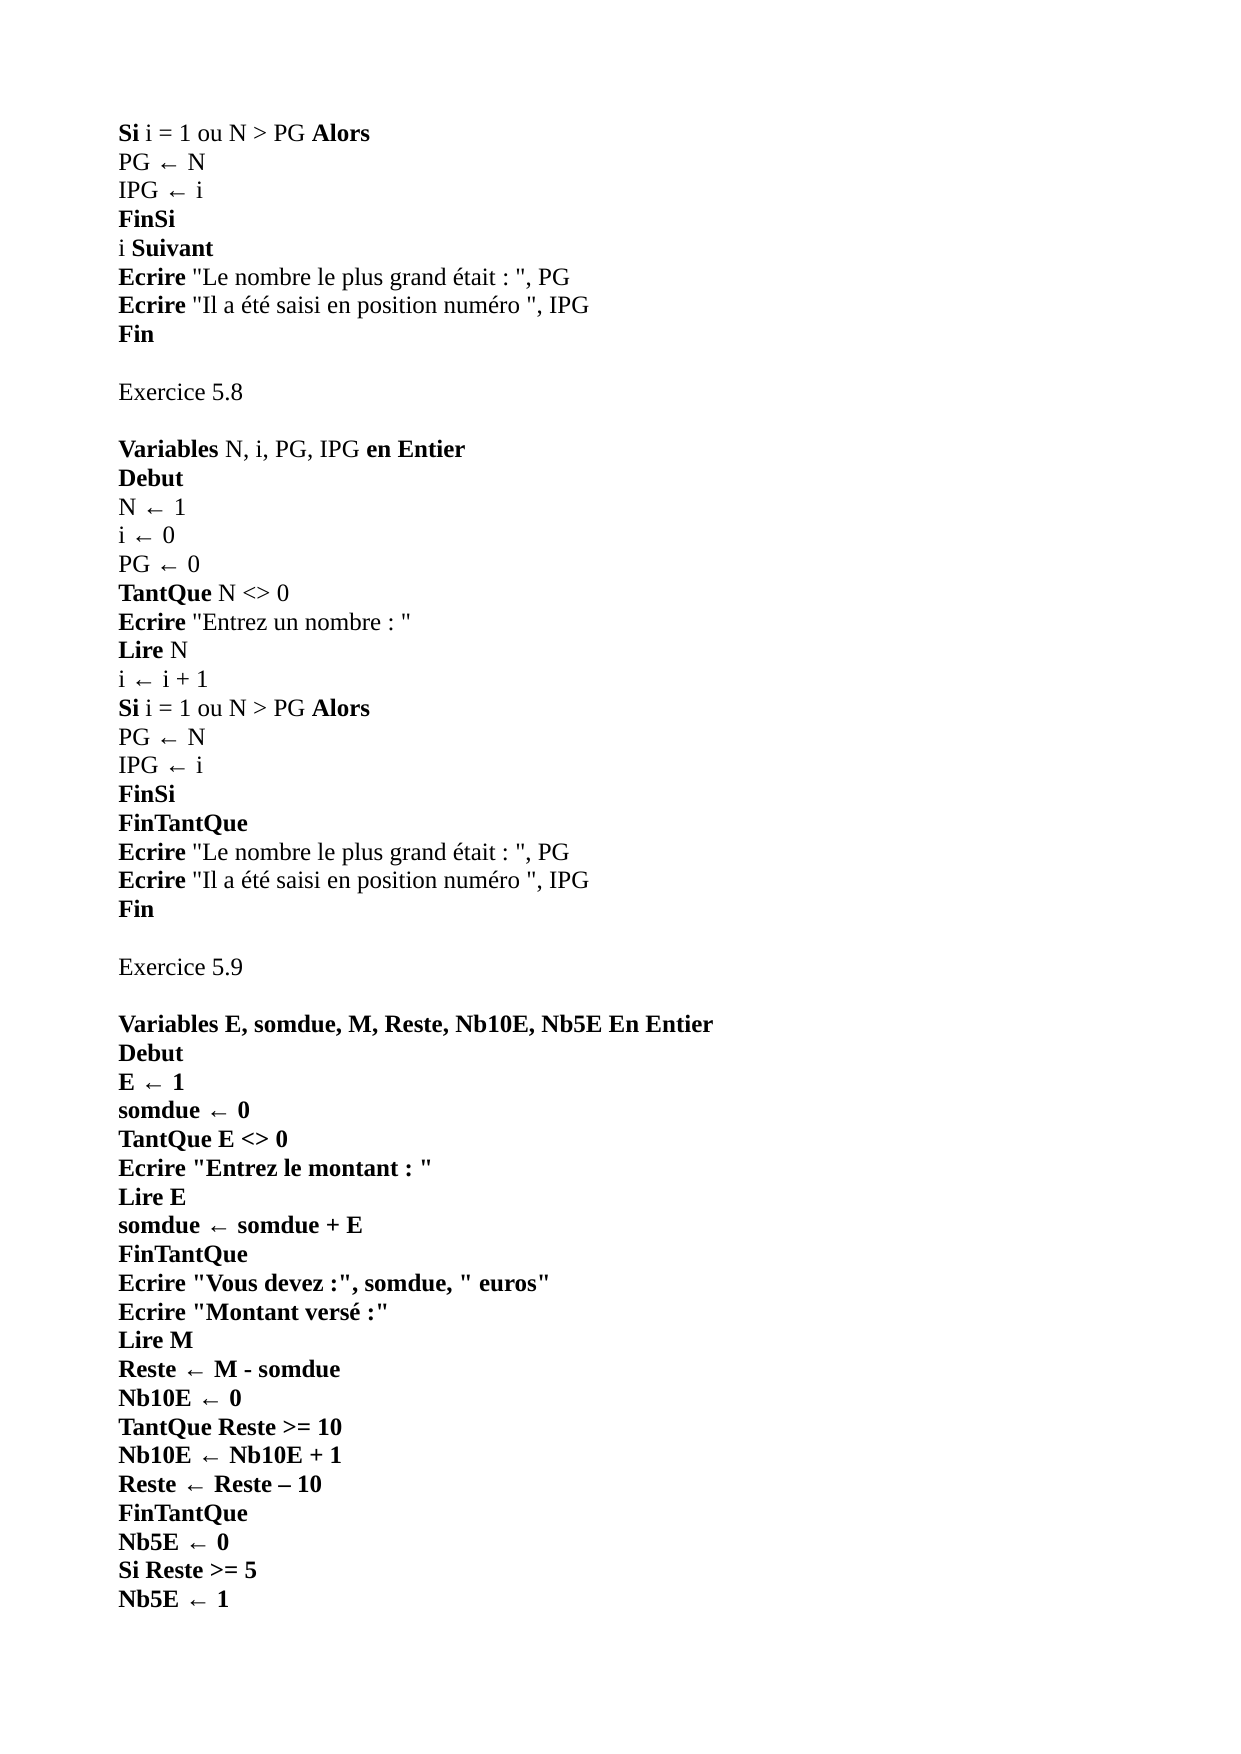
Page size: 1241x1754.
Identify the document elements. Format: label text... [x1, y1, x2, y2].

text Exercice 5.8 [118, 377, 1122, 406]
text Exercice 5.9 [118, 952, 1122, 981]
text Si i = 1 ou N > PG Alors PG ← N IPG ← i FinSi i Suivant Ecrire "Le nombre le plus grand était : ", PG Ecrire "Il a été saisi en position numéro ", IPG Fin [118, 118, 1122, 348]
text Variables N, i, PG, IPG en Entier Debut N ← 1 i ← 0 PG ← 0 TantQue N <> 0 Ecrire "Entrez un nombre : " Lire N i ← i + 1 Si i = 1 ou N > PG Alors PG ← N IPG ← i FinSi FinTantQue Ecrire "Le nombre le plus grand était : ", PG Ecrire "Il a été saisi en position numéro ", IPG Fin [118, 434, 1122, 923]
text Variables E, somdue, M, Reste, Nb10E, Nb5E En Entier Debut E ← 1 somdue ← 0 TantQue E <> 0 Ecrire "Entrez le montant : " Lire E somdue ← somdue + E FinTantQue Ecrire "Vous devez :", somdue, " euros" Ecrire "Montant versé :" Lire M Reste ← M - somdue Nb10E ← 0 TantQue Reste >= 10 Nb10E ← Nb10E + 1 Reste ← Reste – 10 FinTantQue Nb5E ← 0 Si Reste >= 5 Nb5E ← 1 [118, 1009, 1122, 1613]
